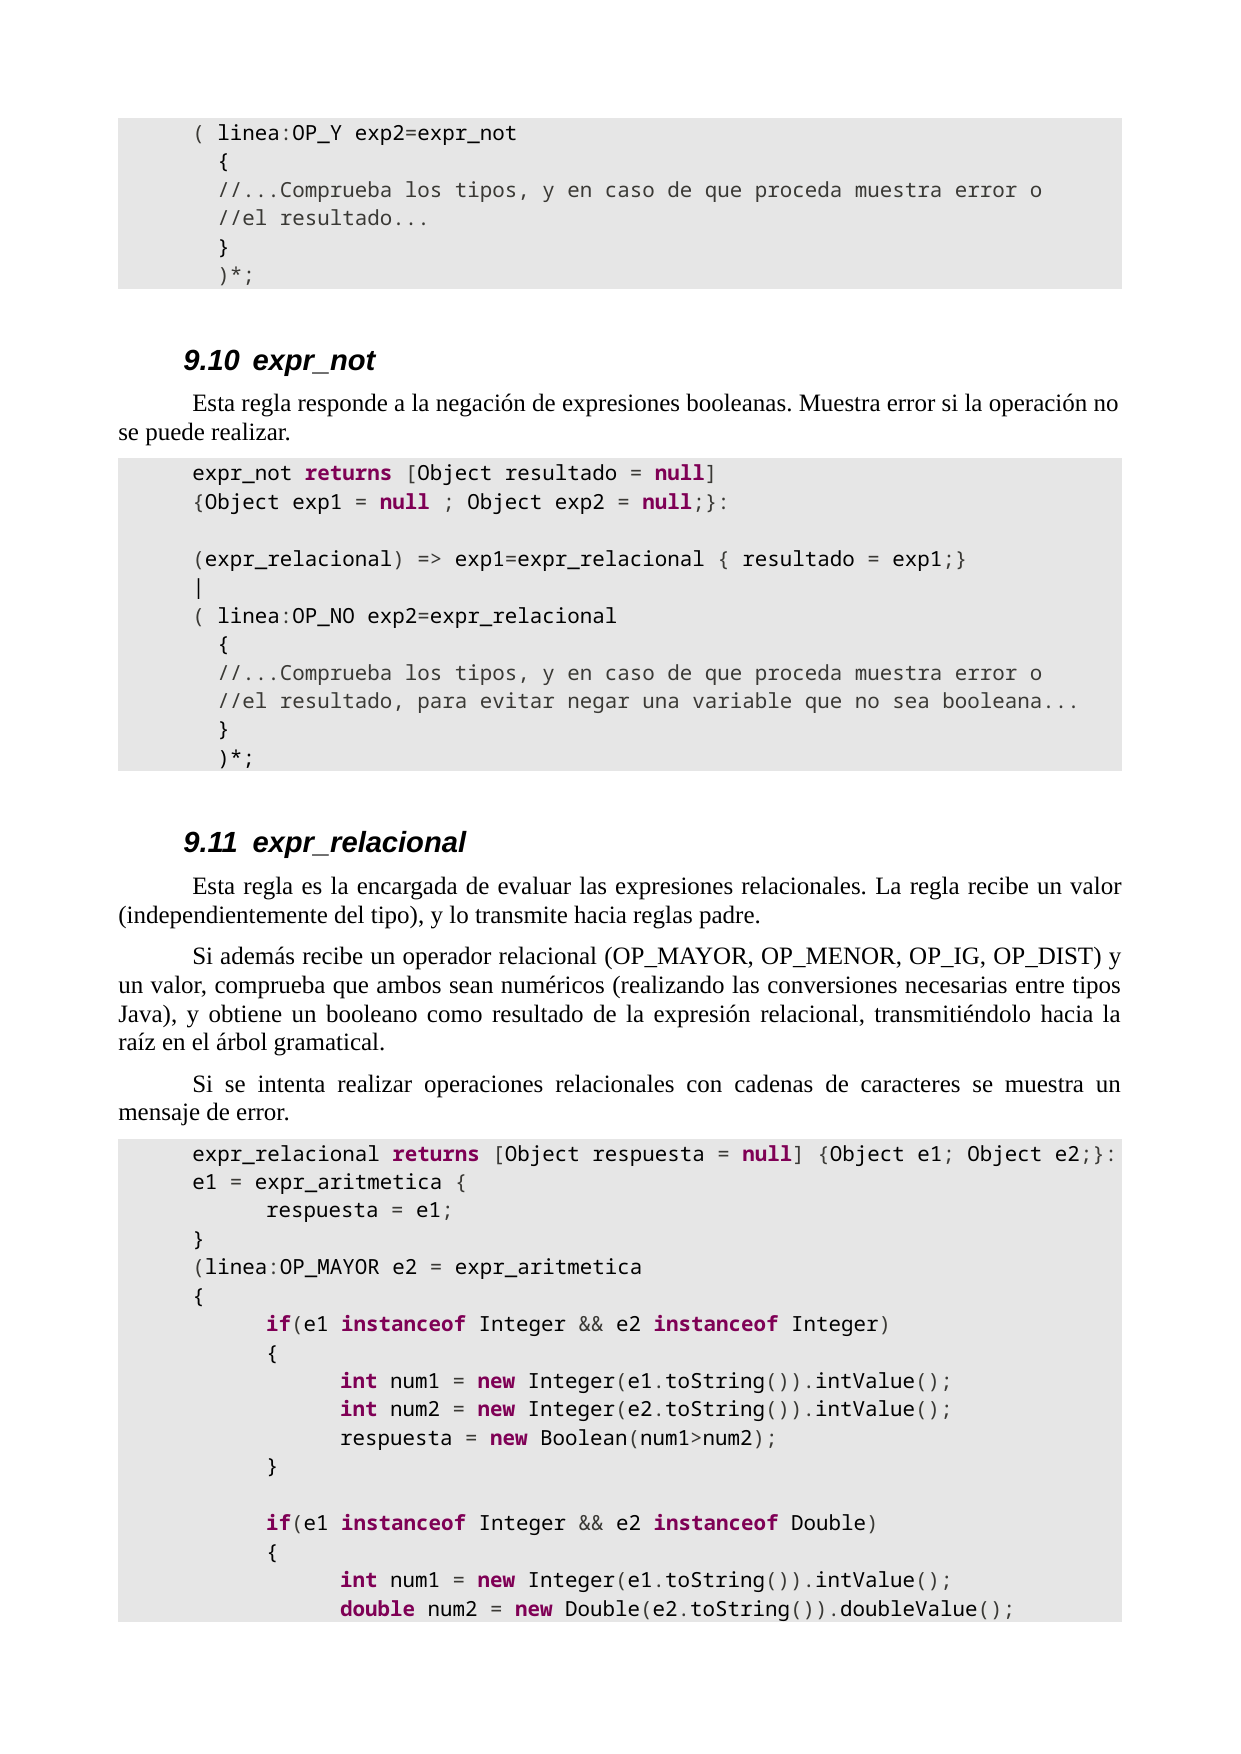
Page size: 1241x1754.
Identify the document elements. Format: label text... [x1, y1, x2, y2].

text Si además recibe un operador relacional (OP_MAYOR, OP_MENOR, OP_IG, OP_DIST) y un valor, comprueba que ambos sean numéricos (realizando las conversiones necesarias entre tipos Java), y obtiene un booleano como resultado de la expresión relacional, transmitiéndolo hacia la raíz en el árbol gramatical. [118, 941, 1122, 1056]
text } [118, 1451, 1122, 1480]
text { [118, 147, 1122, 175]
subtitle expr_relacional [178, 825, 1122, 859]
text Esta regla responde a la negación de expresiones booleanas. Muestra error si la operación no se puede realizar. [118, 388, 1122, 446]
subtitle expr_not [178, 342, 1122, 376]
text )*; [118, 743, 1122, 771]
text Esta regla es la encargada de evaluar las expresiones relacionales. La regla recibe un valor (independientemente del tipo), y lo transmite hacia reglas padre. [118, 871, 1122, 929]
text //...Comprueba los tipos, y en caso de que proceda muestra error o [118, 658, 1122, 686]
text //...Comprueba los tipos, y en caso de que proceda muestra error o [118, 175, 1122, 203]
text //el resultado, para evitar negar una variable que no sea booleana... [118, 686, 1122, 714]
text int num1 = new Integer(e1.toString()).intValue(); [118, 1366, 1122, 1394]
text if(e1 instanceof Integer && e2 instanceof Double) [118, 1508, 1122, 1537]
text )*; [118, 260, 1122, 289]
text if(e1 instanceof Integer && e2 instanceof Integer) [118, 1309, 1122, 1338]
text expr_relacional returns [Object respuesta = null] {Object e1; Object e2;}: [118, 1139, 1122, 1167]
text int num2 = new Integer(e2.toString()).intValue(); [118, 1394, 1122, 1423]
text { [118, 629, 1122, 658]
text Si se intenta realizar operaciones relacionales con cadenas de caracteres se muestra un mensaje de error. [118, 1069, 1122, 1126]
text {Object exp1 = null ; Object exp2 = null;}: [118, 487, 1122, 515]
text { [118, 1281, 1122, 1309]
text { [118, 1338, 1122, 1366]
text } [118, 714, 1122, 743]
text expr_not returns [Object resultado = null] [118, 458, 1122, 487]
text ( linea:OP_Y exp2=expr_not [118, 118, 1122, 147]
text ( linea:OP_NO exp2=expr_relacional [118, 601, 1122, 629]
text respuesta = e1; [118, 1196, 1122, 1224]
text respuesta = new Boolean(num1>num2); [118, 1423, 1122, 1451]
text e1 = expr_aritmetica { [118, 1167, 1122, 1196]
text } [118, 1224, 1122, 1252]
text } [118, 232, 1122, 260]
text | [118, 572, 1122, 601]
text int num1 = new Integer(e1.toString()).intValue(); [118, 1565, 1122, 1594]
text //el resultado... [118, 203, 1122, 232]
text (linea:OP_MAYOR e2 = expr_aritmetica [118, 1252, 1122, 1281]
text { [118, 1537, 1122, 1565]
text (expr_relacional) => exp1=expr_relacional { resultado = exp1;} [118, 544, 1122, 572]
text double num2 = new Double(e2.toString()).doubleValue(); [118, 1594, 1122, 1622]
